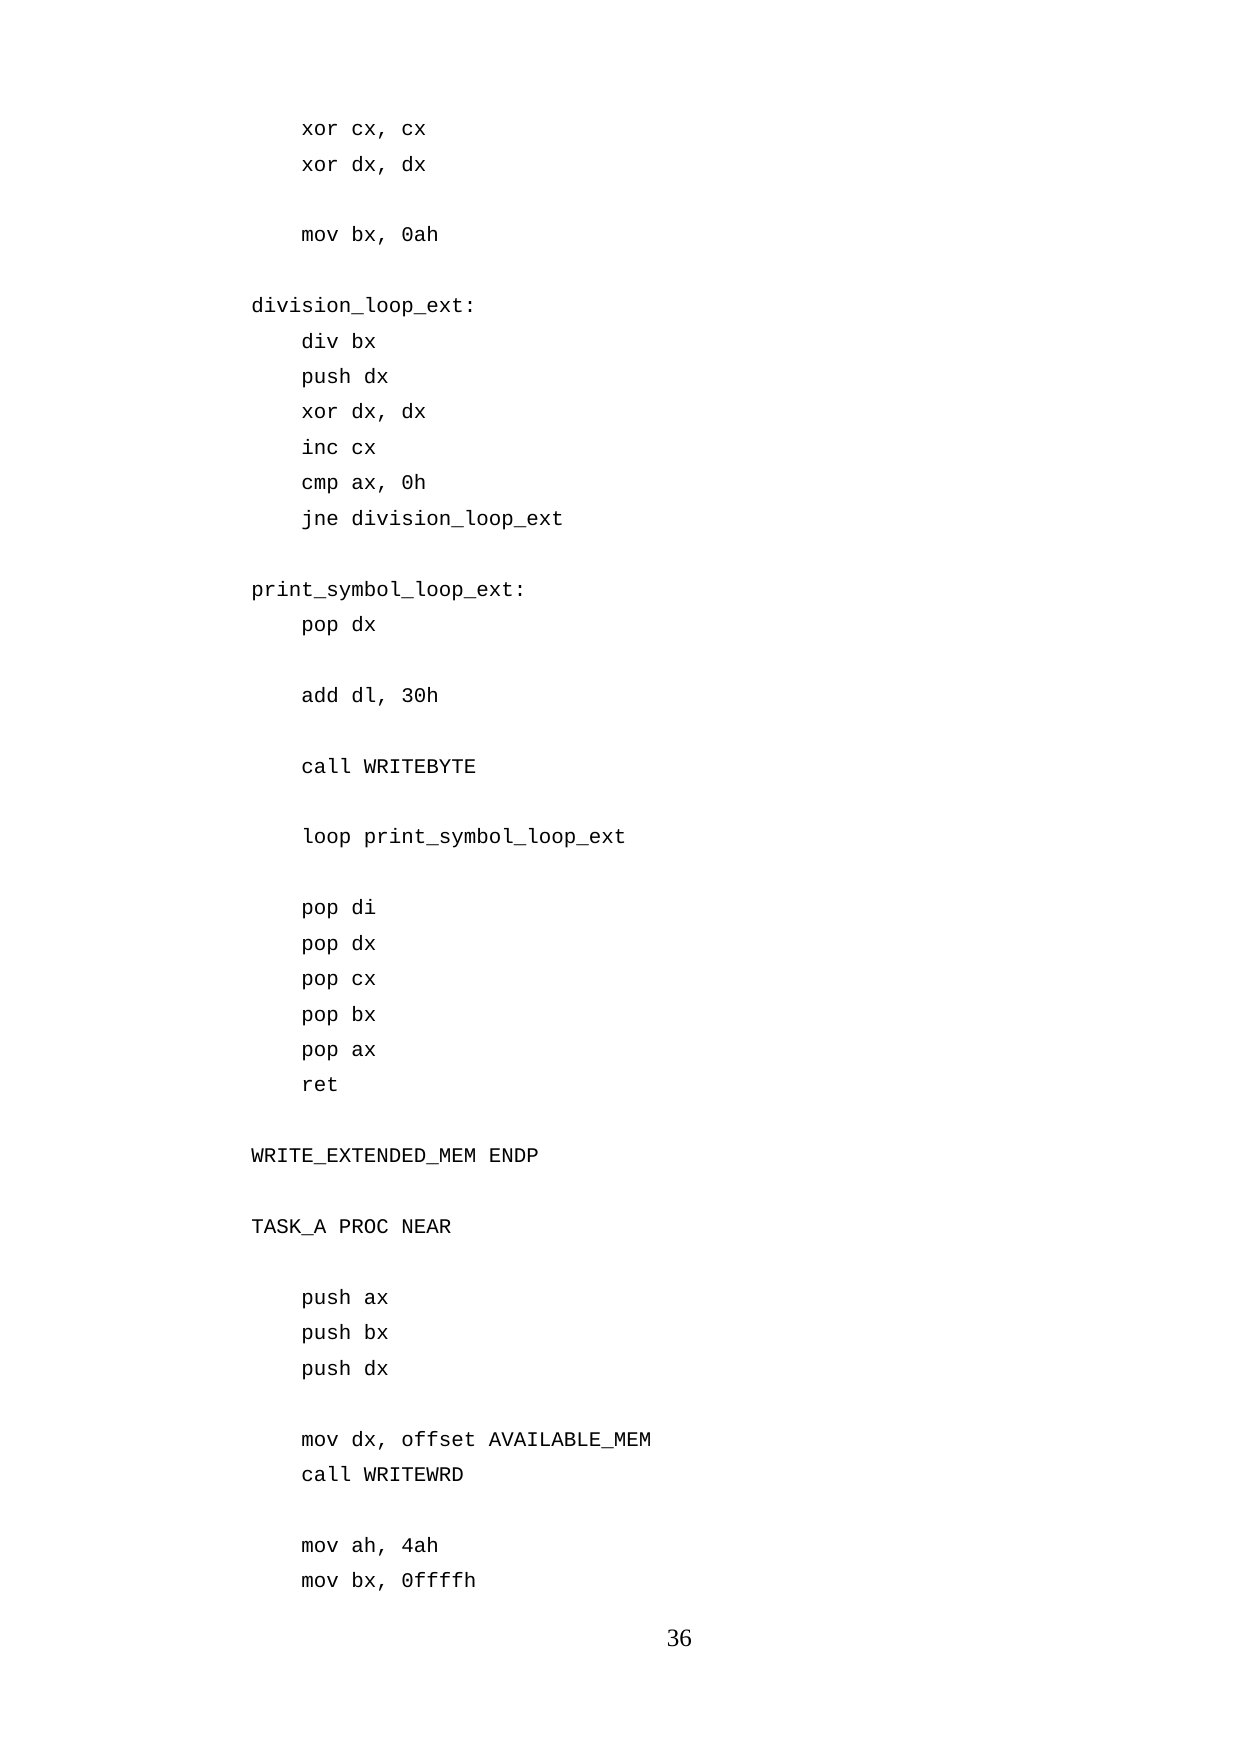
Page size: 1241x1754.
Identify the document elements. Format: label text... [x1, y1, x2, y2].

text loop print_symbol_loop_ext [177, 826, 1181, 850]
text pop dx [177, 933, 1181, 956]
text inc cx [177, 437, 1181, 461]
text xor dx, dx [177, 153, 1181, 177]
text ret [177, 1074, 1181, 1098]
text push dx [177, 1358, 1181, 1381]
text pop cx [177, 968, 1181, 992]
text division_loop_ext: [177, 295, 1181, 319]
text mov bx, 0ffffh [177, 1570, 1181, 1594]
text call WRITEBYTE [177, 756, 1181, 779]
text pop ax [177, 1039, 1181, 1063]
text push ax [177, 1287, 1181, 1311]
text cmp ax, 0h [177, 472, 1181, 496]
text xor dx, dx [177, 401, 1181, 425]
text pop di [177, 897, 1181, 921]
text div bx [177, 331, 1181, 354]
text mov ah, 4ah [177, 1535, 1181, 1558]
text pop bx [177, 1003, 1181, 1027]
text pop dx [177, 614, 1181, 638]
text TASK_A PROC NEAR [177, 1216, 1181, 1240]
text xor cx, cx [177, 118, 1181, 142]
text print_symbol_loop_ext: [177, 578, 1181, 602]
text jne division_loop_ext [177, 508, 1181, 531]
text add dl, 30h [177, 685, 1181, 708]
text mov dx, offset AVAILABLE_MEM [177, 1428, 1181, 1452]
text mov bx, 0ah [177, 224, 1181, 248]
text push dx [177, 366, 1181, 390]
text push bx [177, 1322, 1181, 1346]
text call WRITEWRD [177, 1464, 1181, 1488]
text WRITE_EXTENDED_MEM ENDP [177, 1145, 1181, 1169]
